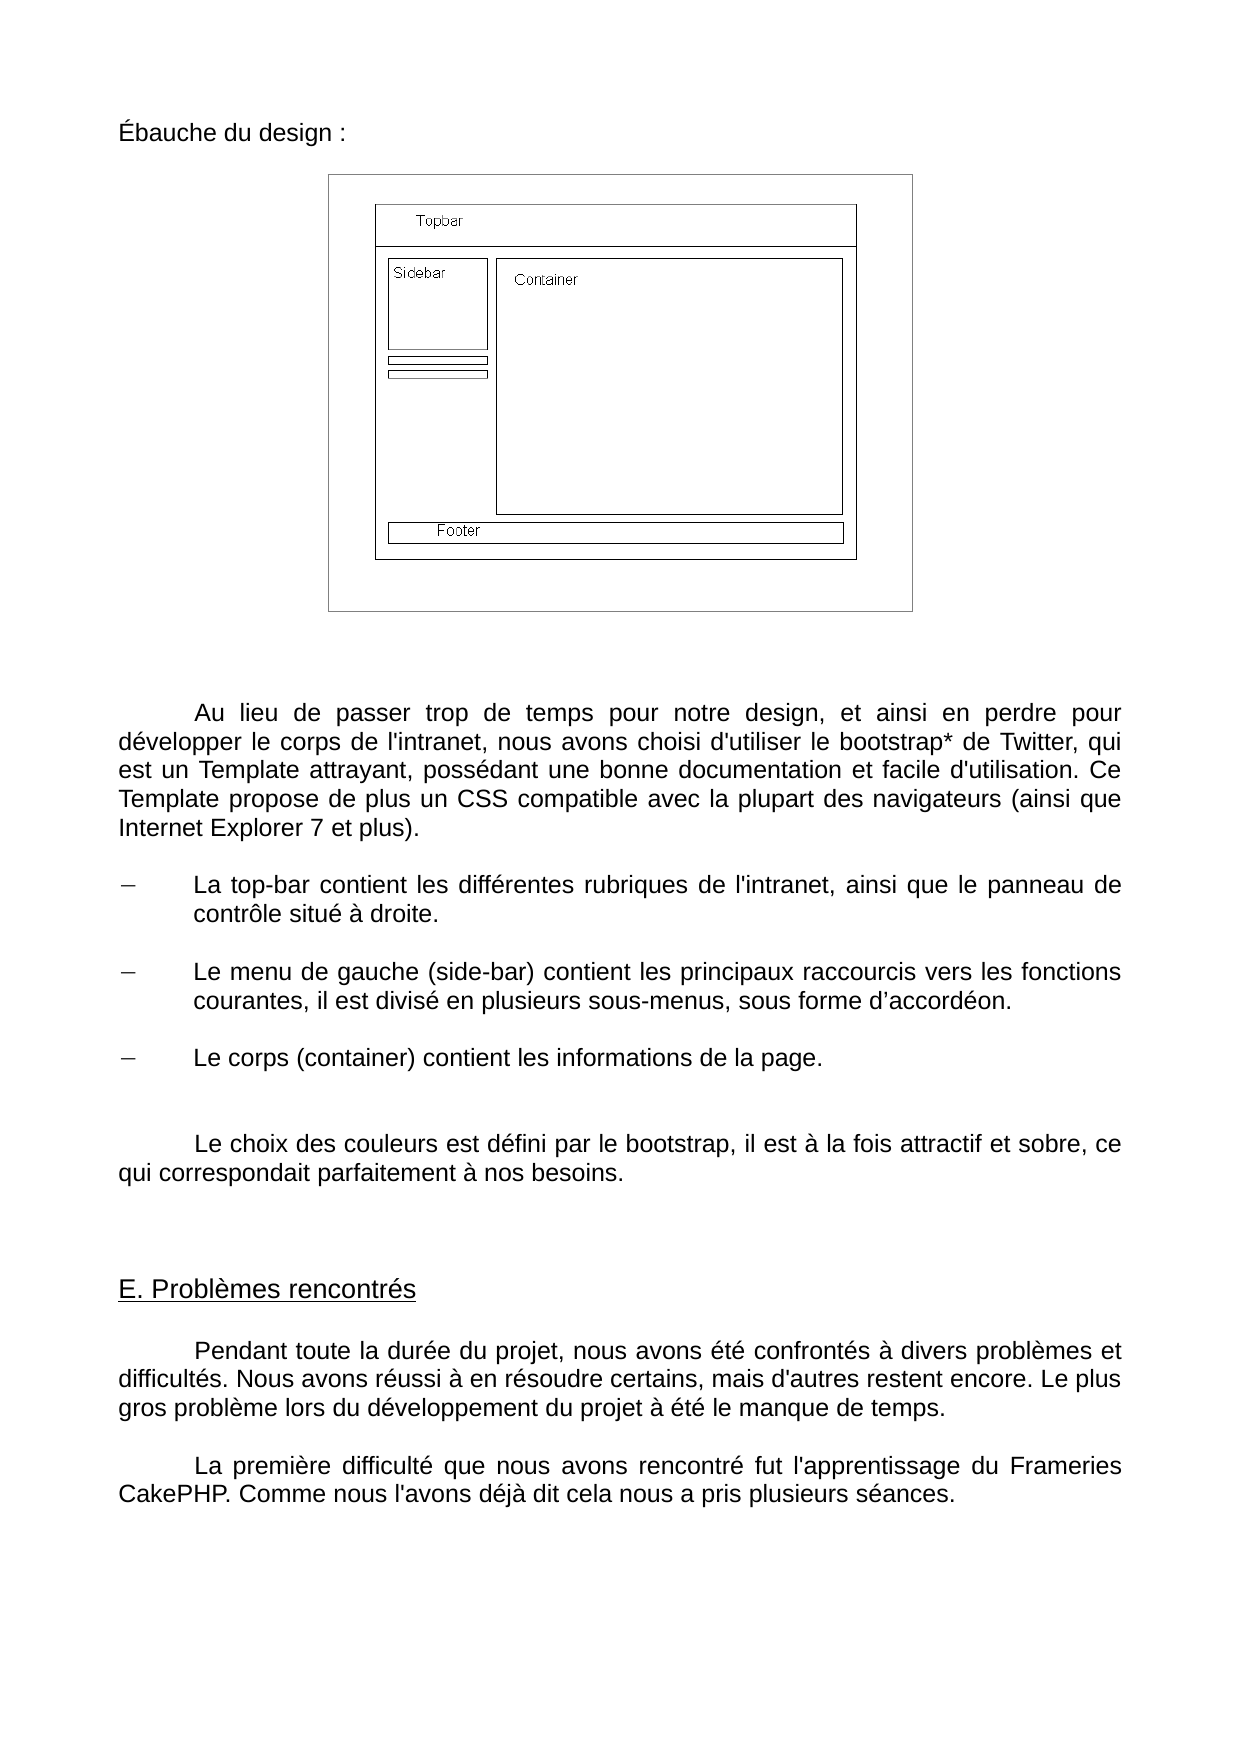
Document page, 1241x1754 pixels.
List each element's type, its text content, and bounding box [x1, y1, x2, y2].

text Pendant toute la durée du projet, nous avons été confrontés à divers problèmes et difficultés. Nous avons réussi à en résoudre certains, mais d'autres restent encore. Le plus gros problème lors du développement du projet à été le manque de temps. [118, 1336, 1122, 1422]
text Au lieu de passer trop de temps pour notre design, et ainsi en perdre pour développer le corps de l'intranet, nous avons choisi d'utiliser le bootstrap* de Twitter, qui est un Template attrayant, possédant une bonne documentation et facile d'utilisation. Ce Template propose de plus un CSS compatible avec la plupart des navigateurs (ainsi que Internet Explorer 7 et plus). [118, 698, 1122, 842]
text La première difficulté que nous avons rencontré fut l'apprentissage du Frameries CakePHP. Comme nous l'avons déjà dit cela nous a pris plusieurs séances. [118, 1451, 1122, 1508]
text E. Problèmes rencontrés [118, 1273, 1122, 1304]
list La top-bar contient les différentes rubriques de l'intranet, ainsi que le panneau de contrôle situé à droite. [118, 870, 1122, 928]
text Le choix des couleurs est défini par le bootstrap, il est à la fois attractif et sobre, ce qui correspondait parfaitement à nos besoins. [118, 1129, 1122, 1187]
list Le menu de gauche (side-bar) contient les principaux raccourcis vers les fonctions courantes, il est divisé en plusieurs sous-menus, sous forme d’accordéon. [118, 957, 1122, 1014]
list Le corps (container) contient les informations de la page. [118, 1043, 1122, 1072]
text Ébauche du design : [118, 118, 1122, 147]
picture [329, 175, 912, 611]
